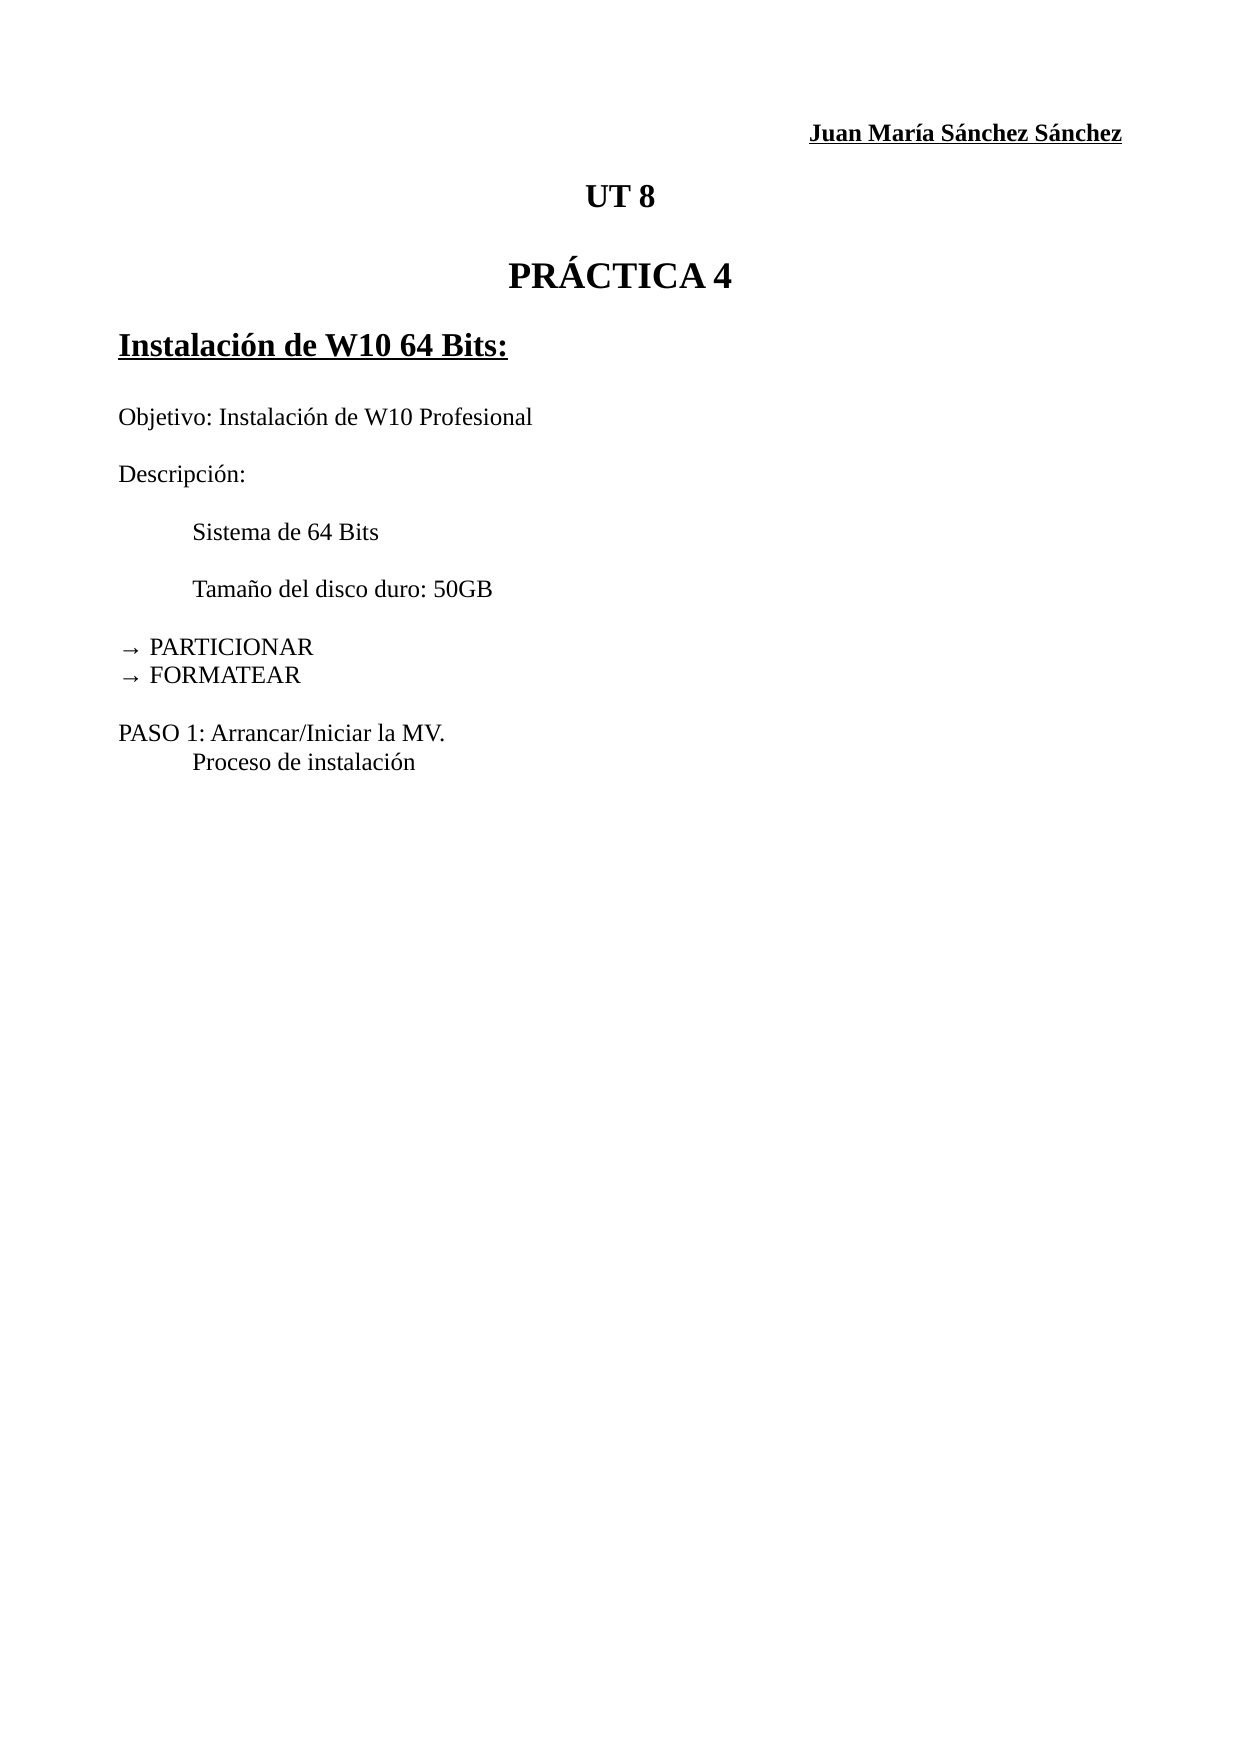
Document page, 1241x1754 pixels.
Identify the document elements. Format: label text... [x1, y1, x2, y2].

text PASO 1: Arrancar/Iniciar la MV. [118, 718, 1122, 747]
text Descripción: [118, 459, 1122, 488]
text Instalación de W10 64 Bits: [118, 325, 1122, 363]
text UT 8 [118, 176, 1122, 215]
text Tamaño del disco duro: 50GB [118, 574, 1122, 603]
text → PARTICIONAR → FORMATEAR [118, 632, 1122, 689]
text Sistema de 64 Bits [118, 517, 1122, 545]
text PRÁCTICA 4 [118, 253, 1122, 296]
text Objetivo: Instalación de W10 Profesional [118, 402, 1122, 430]
text Proceso de instalación [118, 747, 1122, 775]
